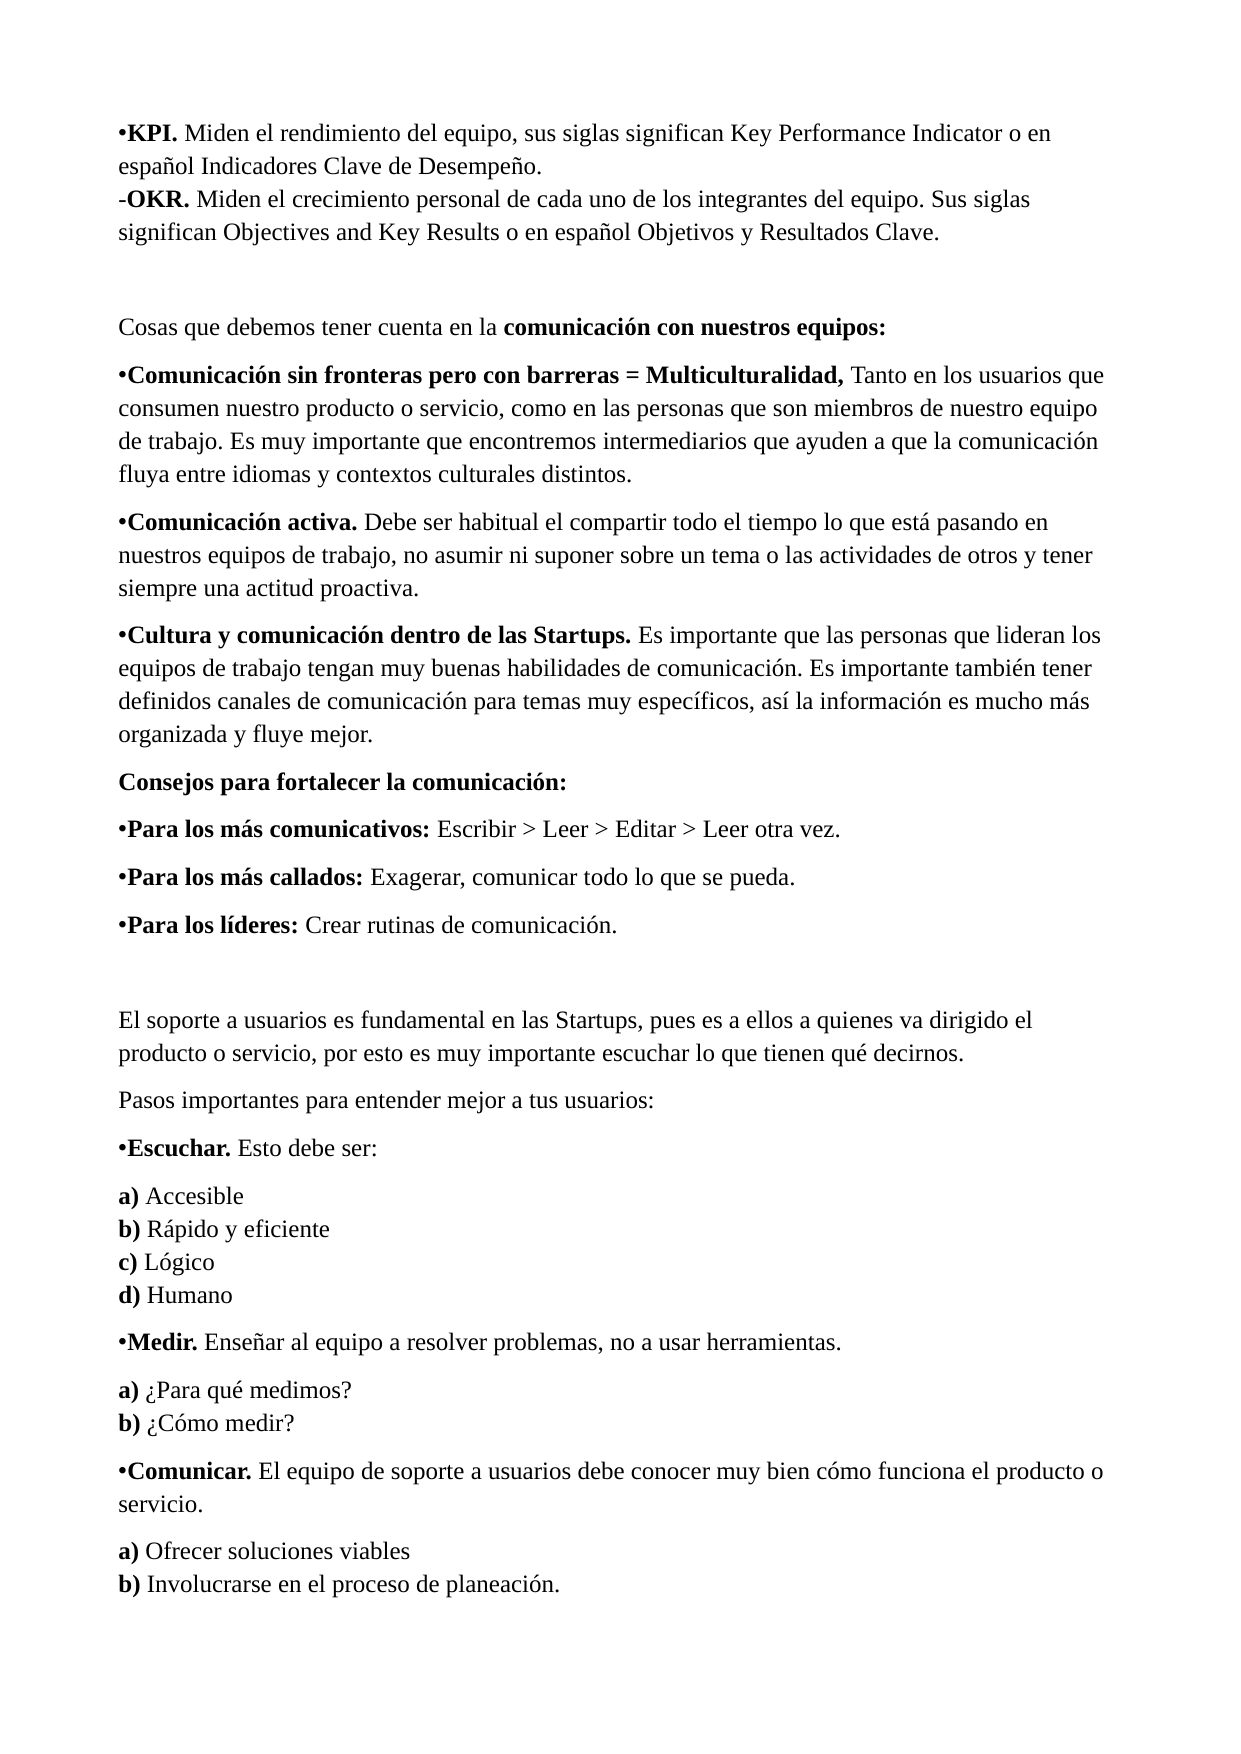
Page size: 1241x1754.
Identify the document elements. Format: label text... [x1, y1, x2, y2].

text a) Ofrecer soluciones viables b) Involucrarse en el proceso de planeación. [118, 1536, 1122, 1598]
text Cosas que debemos tener cuenta en la comunicación con nuestros equipos: [118, 312, 1122, 341]
text a) ¿Para qué medimos? b) ¿Cómo medir? [118, 1375, 1122, 1437]
list Comunicar. El equipo de soporte a usuarios debe conocer muy bien cómo funciona el producto o servicio. [118, 1456, 1122, 1517]
list Comunicación sin fronteras pero con barreras = Multiculturalidad, Tanto en los usuarios que consumen nuestro producto o servicio, como en las personas que son miembros de nuestro equipo de trabajo. Es muy importante que encontremos intermediarios que ayuden a que la comunicación fluya entre idiomas y contextos culturales distintos. [118, 360, 1122, 488]
text El soporte a usuarios es fundamental en las Startups, pues es a ellos a quienes va dirigido el producto o servicio, por esto es muy importante escuchar lo que tienen qué decirnos. [118, 1005, 1122, 1067]
list Cultura y comunicación dentro de las Startups. Es importante que las personas que lideran los equipos de trabajo tengan muy buenas habilidades de comunicación. Es importante también tener definidos canales de comunicación para temas muy específicos, así la información es mucho más organizada y fluye mejor. [118, 620, 1122, 748]
text Pasos importantes para entender mejor a tus usuarios: [118, 1086, 1122, 1114]
list Escuchar. Esto debe ser: [118, 1133, 1122, 1162]
list Medir. Enseñar al equipo a resolver problemas, no a usar herramientas. [118, 1327, 1122, 1356]
text Consejos para fortalecer la comunicación: [118, 767, 1122, 796]
list KPI. Miden el rendimiento del equipo, sus siglas significan Key Performance Indicator o en español Indicadores Clave de Desempeño. -OKR. Miden el crecimiento personal de cada uno de los integrantes del equipo. Sus siglas significan Objectives and Key Results o en español Objetivos y Resultados Clave. [118, 118, 1122, 246]
list Para los líderes: Crear rutinas de comunicación. [118, 910, 1122, 938]
list Para los más comunicativos: Escribir > Leer > Editar > Leer otra vez. [118, 814, 1122, 843]
list Comunicación activa. Debe ser habitual el compartir todo el tiempo lo que está pasando en nuestros equipos de trabajo, no asumir ni suponer sobre un tema o las actividades de otros y tener siempre una actitud proactiva. [118, 507, 1122, 601]
list Para los más callados: Exagerar, comunicar todo lo que se pueda. [118, 862, 1122, 891]
text a) Accesible b) Rápido y eficiente c) Lógico d) Humano [118, 1181, 1122, 1309]
